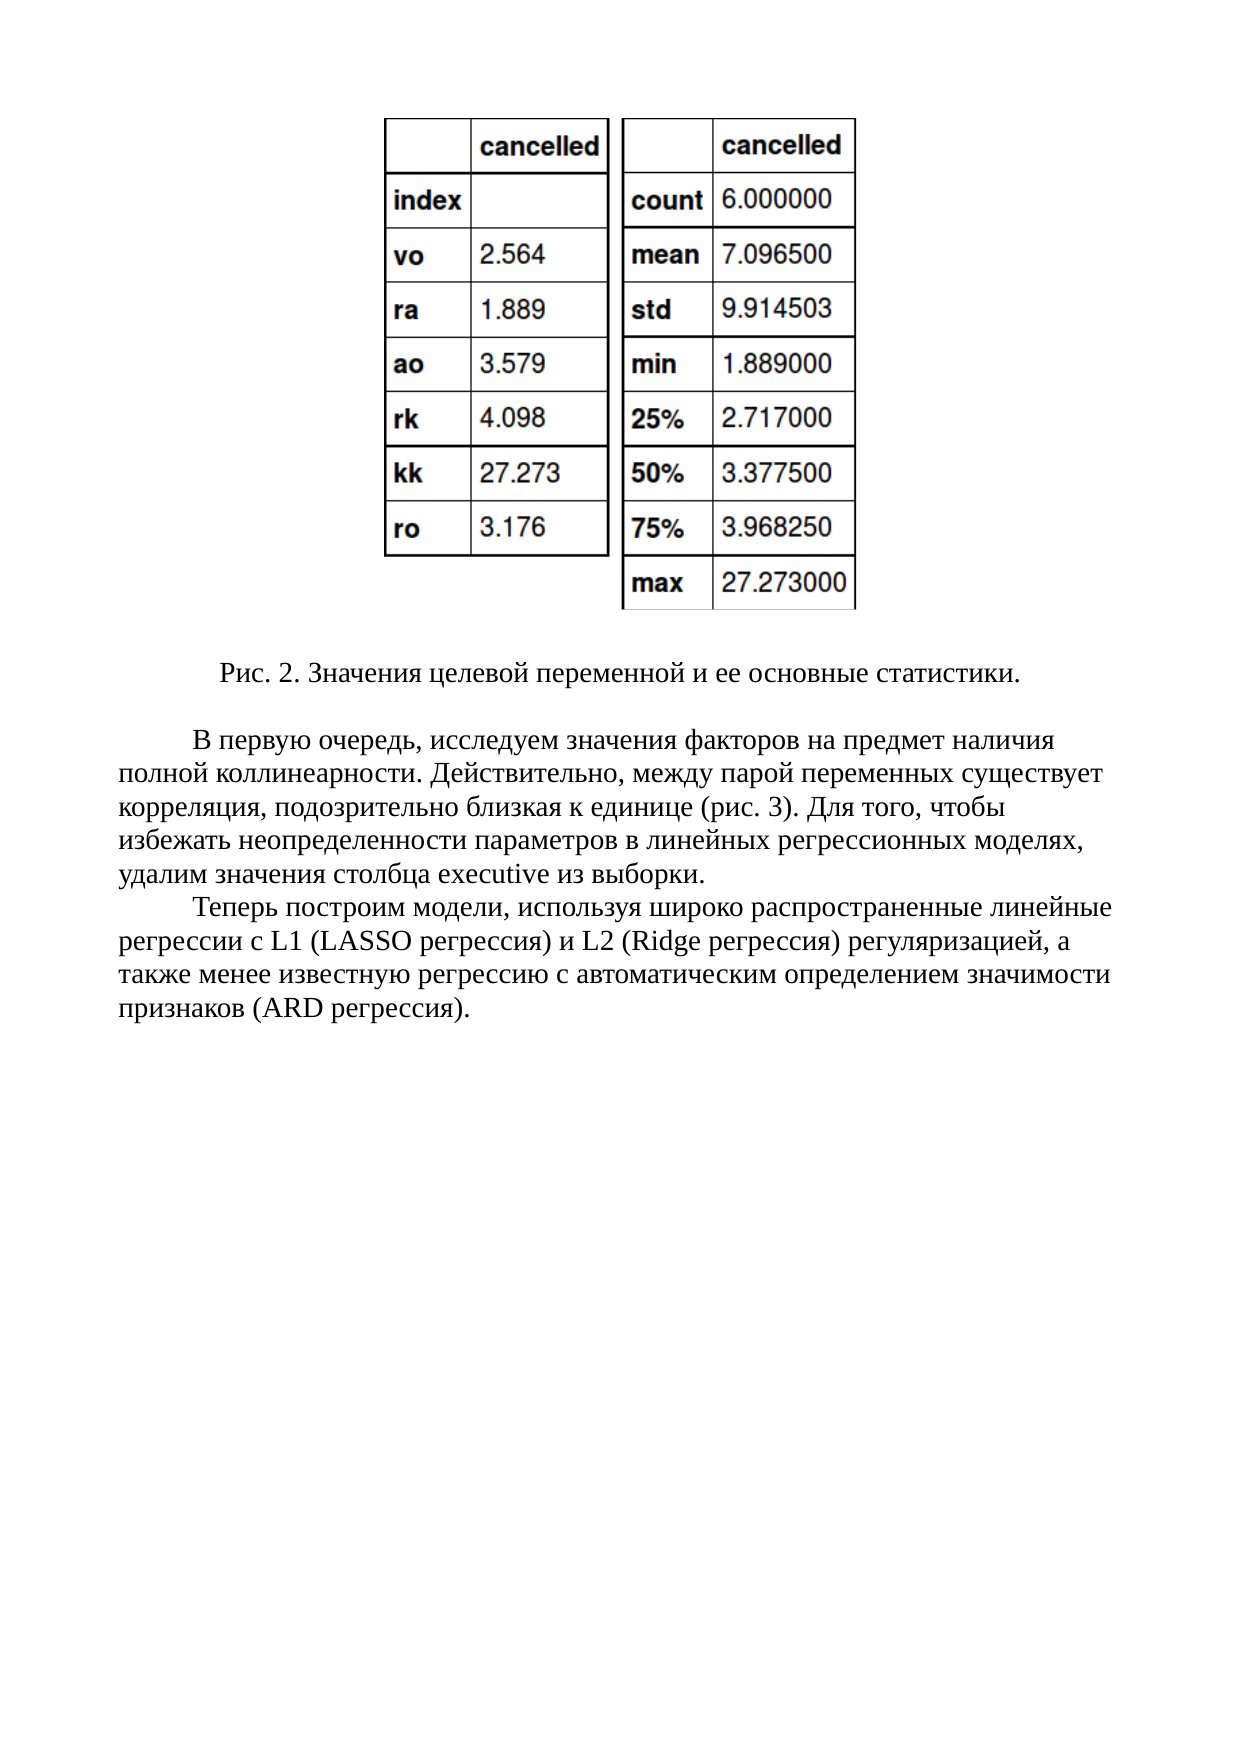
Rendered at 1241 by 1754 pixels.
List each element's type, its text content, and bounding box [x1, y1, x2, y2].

text Теперь построим модели, используя широко распространенные линейные регрессии с L1 (LASSO регрессия) и L2 (Ridge регрессия) регуляризацией, а также менее известную регрессию с автоматическим определением значимости признаков (ARD регрессия). [118, 889, 1122, 1024]
text В первую очередь, исследуем значения факторов на предмет наличия полной коллинеарности. Действительно, между парой переменных существует корреляция, подозрительно близкая к единице (рис. 3). Для того, чтобы избежать неопределенности параметров в линейных регрессионных моделях, удалим значения столбца executive из выборки. [118, 722, 1122, 889]
text Рис. 2. Значения целевой переменной и ее основные статистики. [118, 655, 1122, 688]
picture [384, 118, 857, 611]
